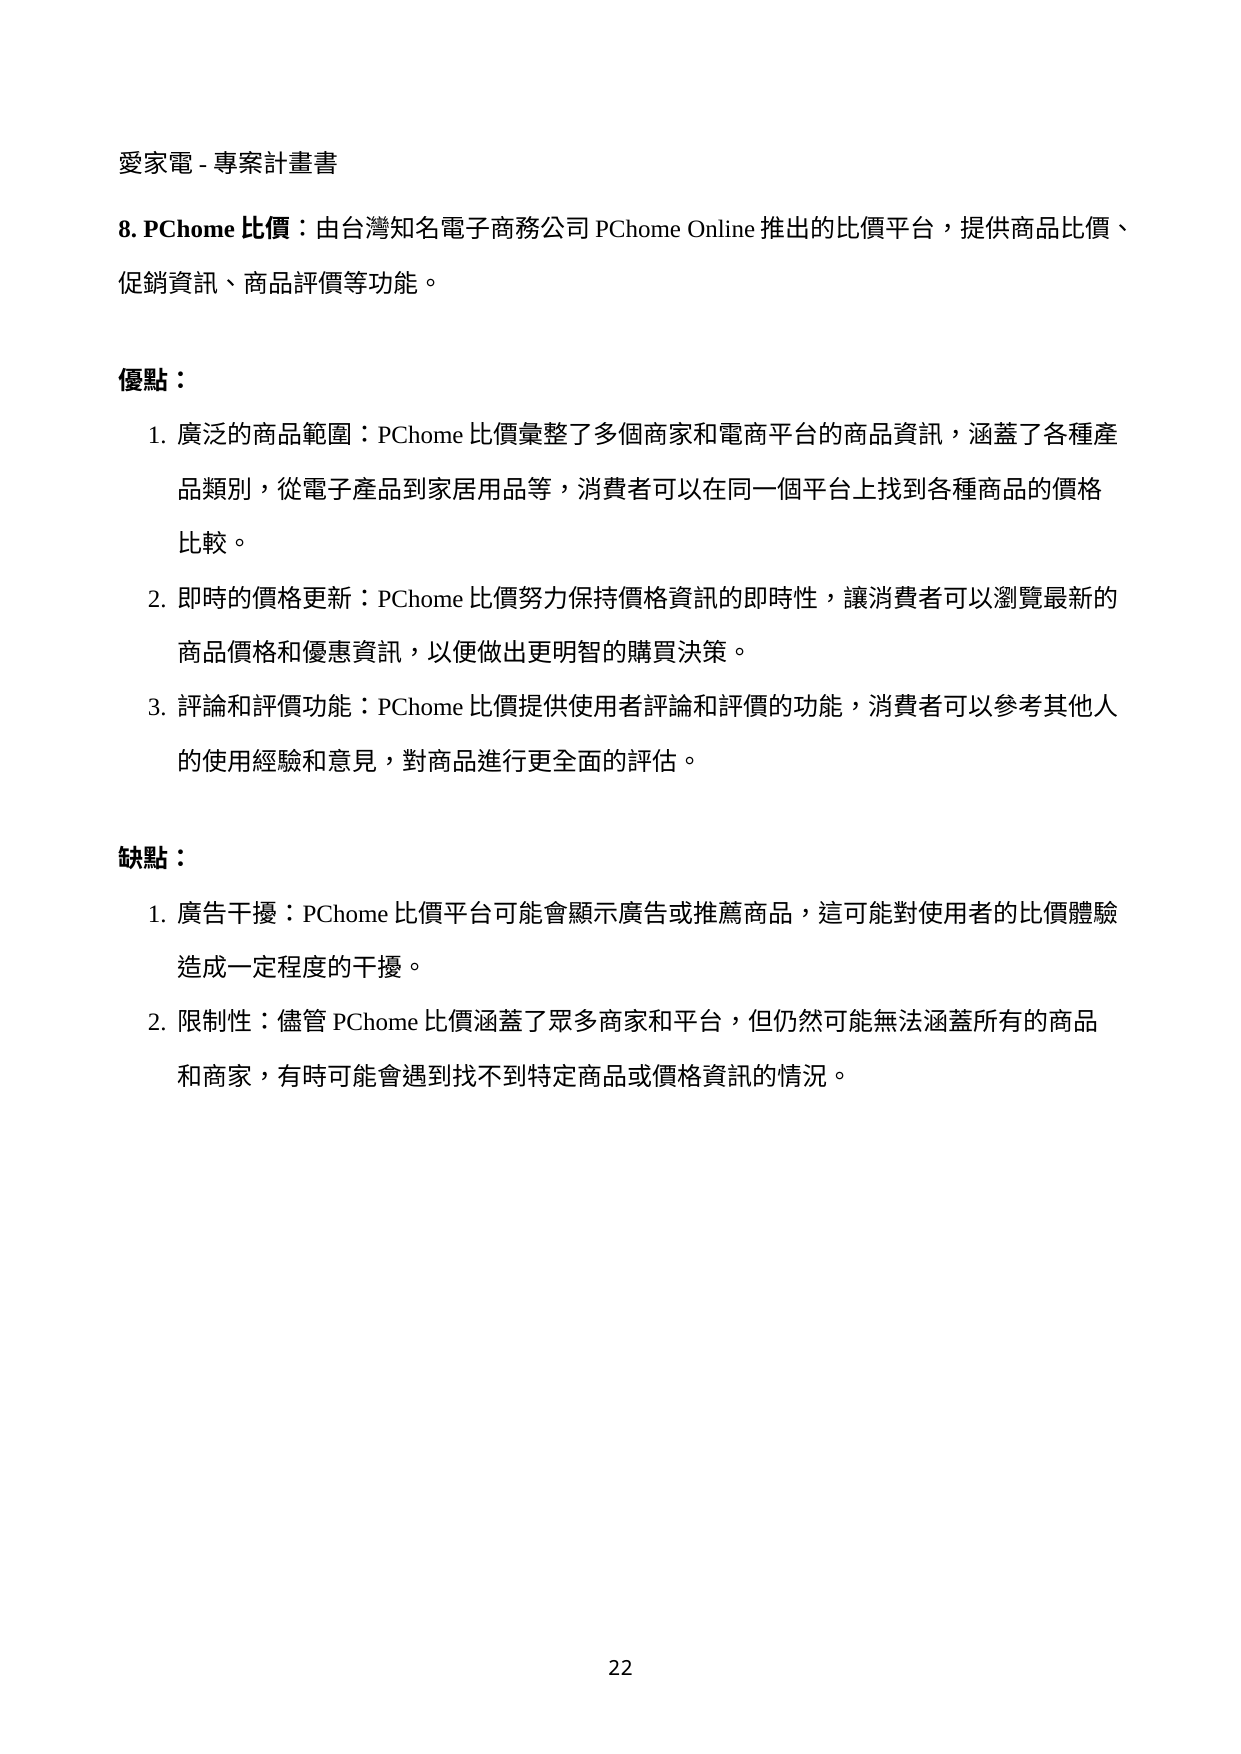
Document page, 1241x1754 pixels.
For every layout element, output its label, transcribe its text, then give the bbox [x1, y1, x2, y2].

text 優點： [118, 361, 1122, 397]
list 限制性：儘管PChome比價涵蓋了眾多商家和平台，但仍然可能無法涵蓋所有的商品和商家，有時可能會遇到找不到特定商品或價格資訊的情況。 [148, 1002, 1122, 1092]
list 即時的價格更新：PChome比價努力保持價格資訊的即時性，讓消費者可以瀏覽最新的商品價格和優惠資訊，以便做出更明智的購買決策。 [148, 578, 1122, 669]
text 8. PChome比價：由台灣知名電子商務公司PChome Online推出的比價平台，提供商品比價、促銷資訊、商品評價等功能。 [118, 209, 1122, 299]
list 評論和評價功能：PChome比價提供使用者評論和評價的功能，消費者可以參考其他人的使用經驗和意見，對商品進行更全面的評估。 [148, 687, 1122, 777]
list 廣泛的商品範圍：PChome比價彙整了多個商家和電商平台的商品資訊，涵蓋了各種產品類別，從電子產品到家居用品等，消費者可以在同一個平台上找到各種商品的價格比較。 [148, 415, 1122, 560]
list 廣告干擾：PChome比價平台可能會顯示廣告或推薦商品，這可能對使用者的比價體驗造成一定程度的干擾。 [148, 893, 1122, 984]
text 缺點： [118, 839, 1122, 875]
